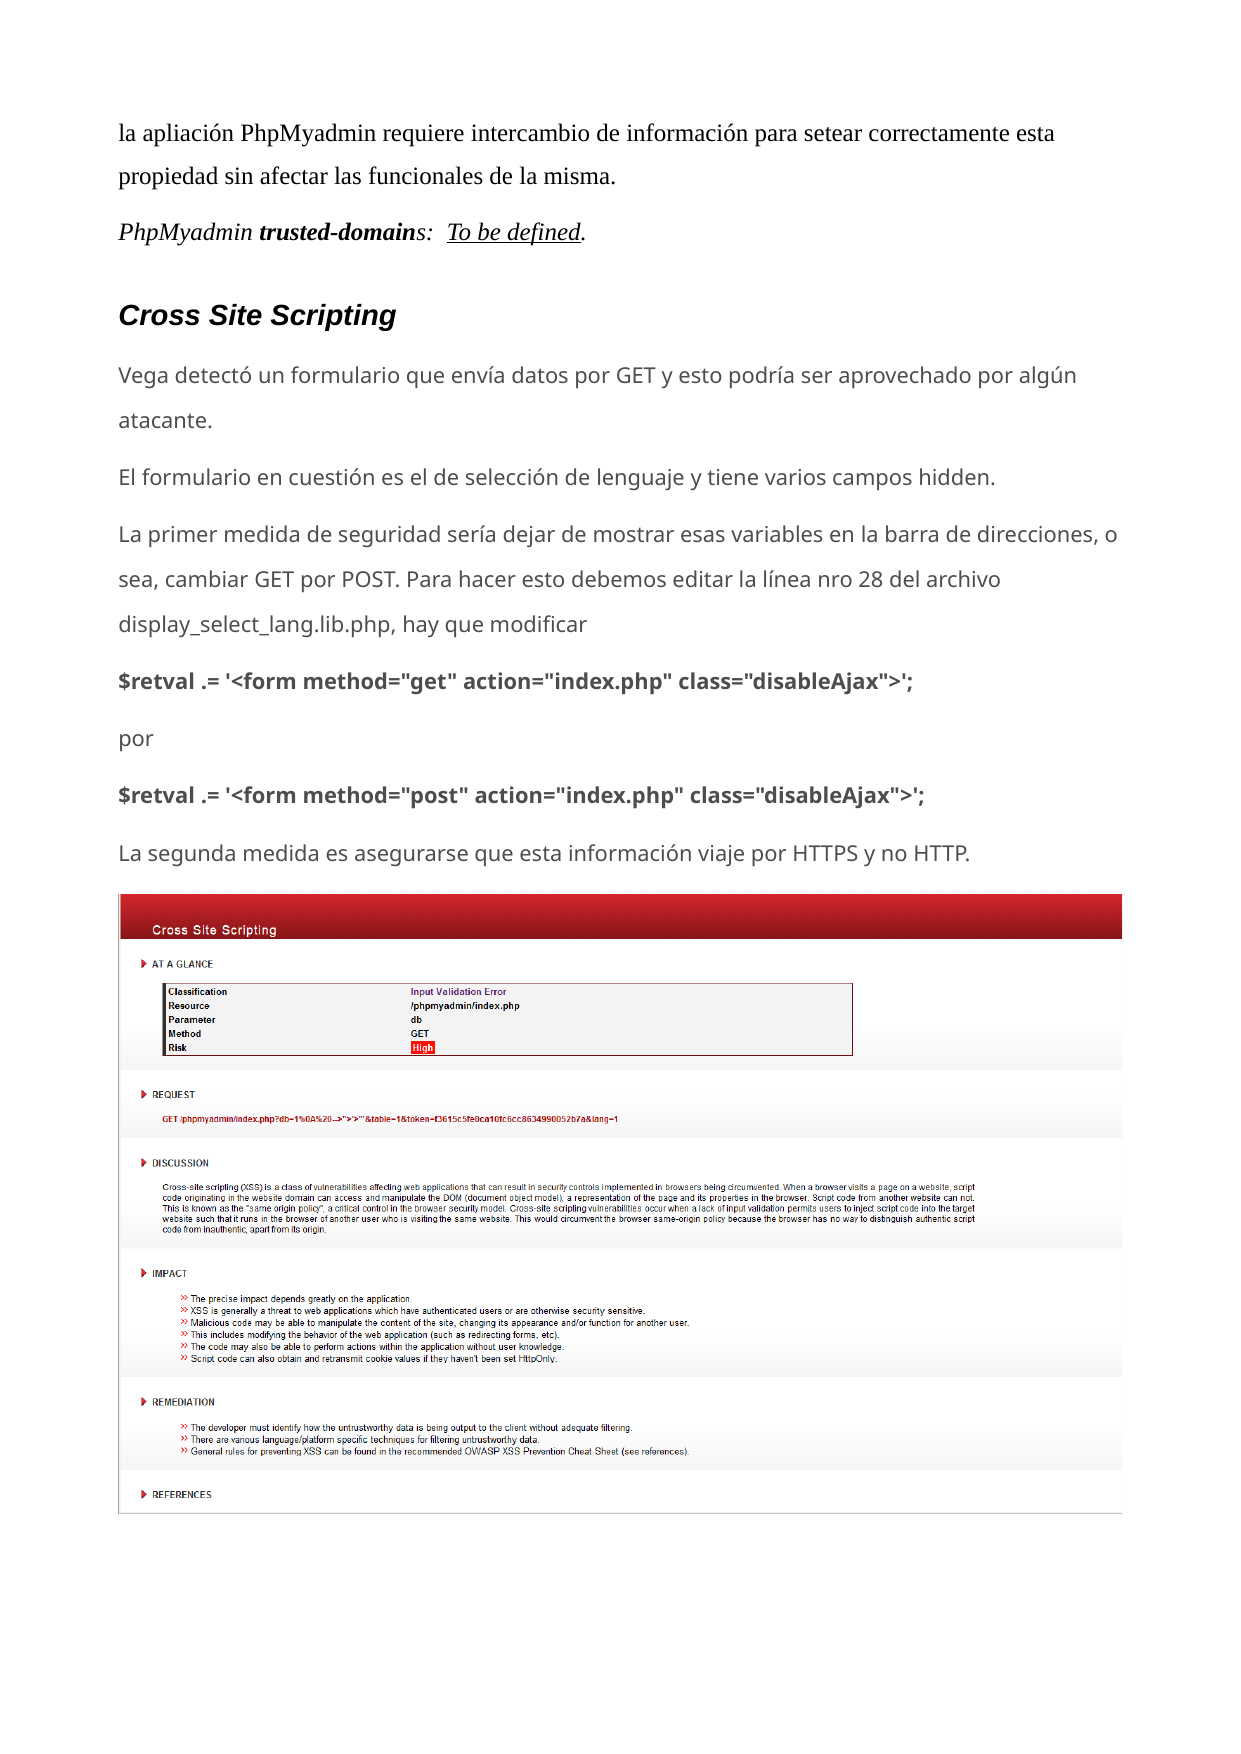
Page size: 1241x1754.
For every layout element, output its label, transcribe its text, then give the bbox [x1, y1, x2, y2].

text PhpMyadmin trusted-domains: To be defined. [118, 217, 1122, 246]
text El formulario en cuestión es el de selección de lenguaje y tiene varios campos hidden. [118, 462, 1122, 492]
text $retval .= '<form method="post" action="index.php" class="disableAjax">'; [118, 780, 1122, 810]
text Vega detectó un formulario que envía datos por GET y esto podría ser aprovechado por algún atacante. [118, 360, 1122, 435]
text la apliación PhpMyadmin requiere intercambio de información para setear correctamente esta propiedad sin afectar las funcionales de la misma. [118, 118, 1122, 190]
subtitle Cross Site Scripting [118, 297, 1122, 331]
text La primer medida de seguridad sería dejar de mostrar esas variables en la barra de direcciones, o sea, cambiar GET por POST. Para hacer esto debemos editar la línea nro 28 del archivo display_select_lang.lib.php, hay que modificar [118, 519, 1122, 638]
text $retval .= '<form method="get" action="index.php" class="disableAjax">'; [118, 666, 1122, 696]
picture [118, 894, 1123, 1514]
text por [118, 723, 1122, 753]
text La segunda medida es asegurarse que esta información viaje por HTTPS y no HTTP. [118, 837, 1122, 867]
